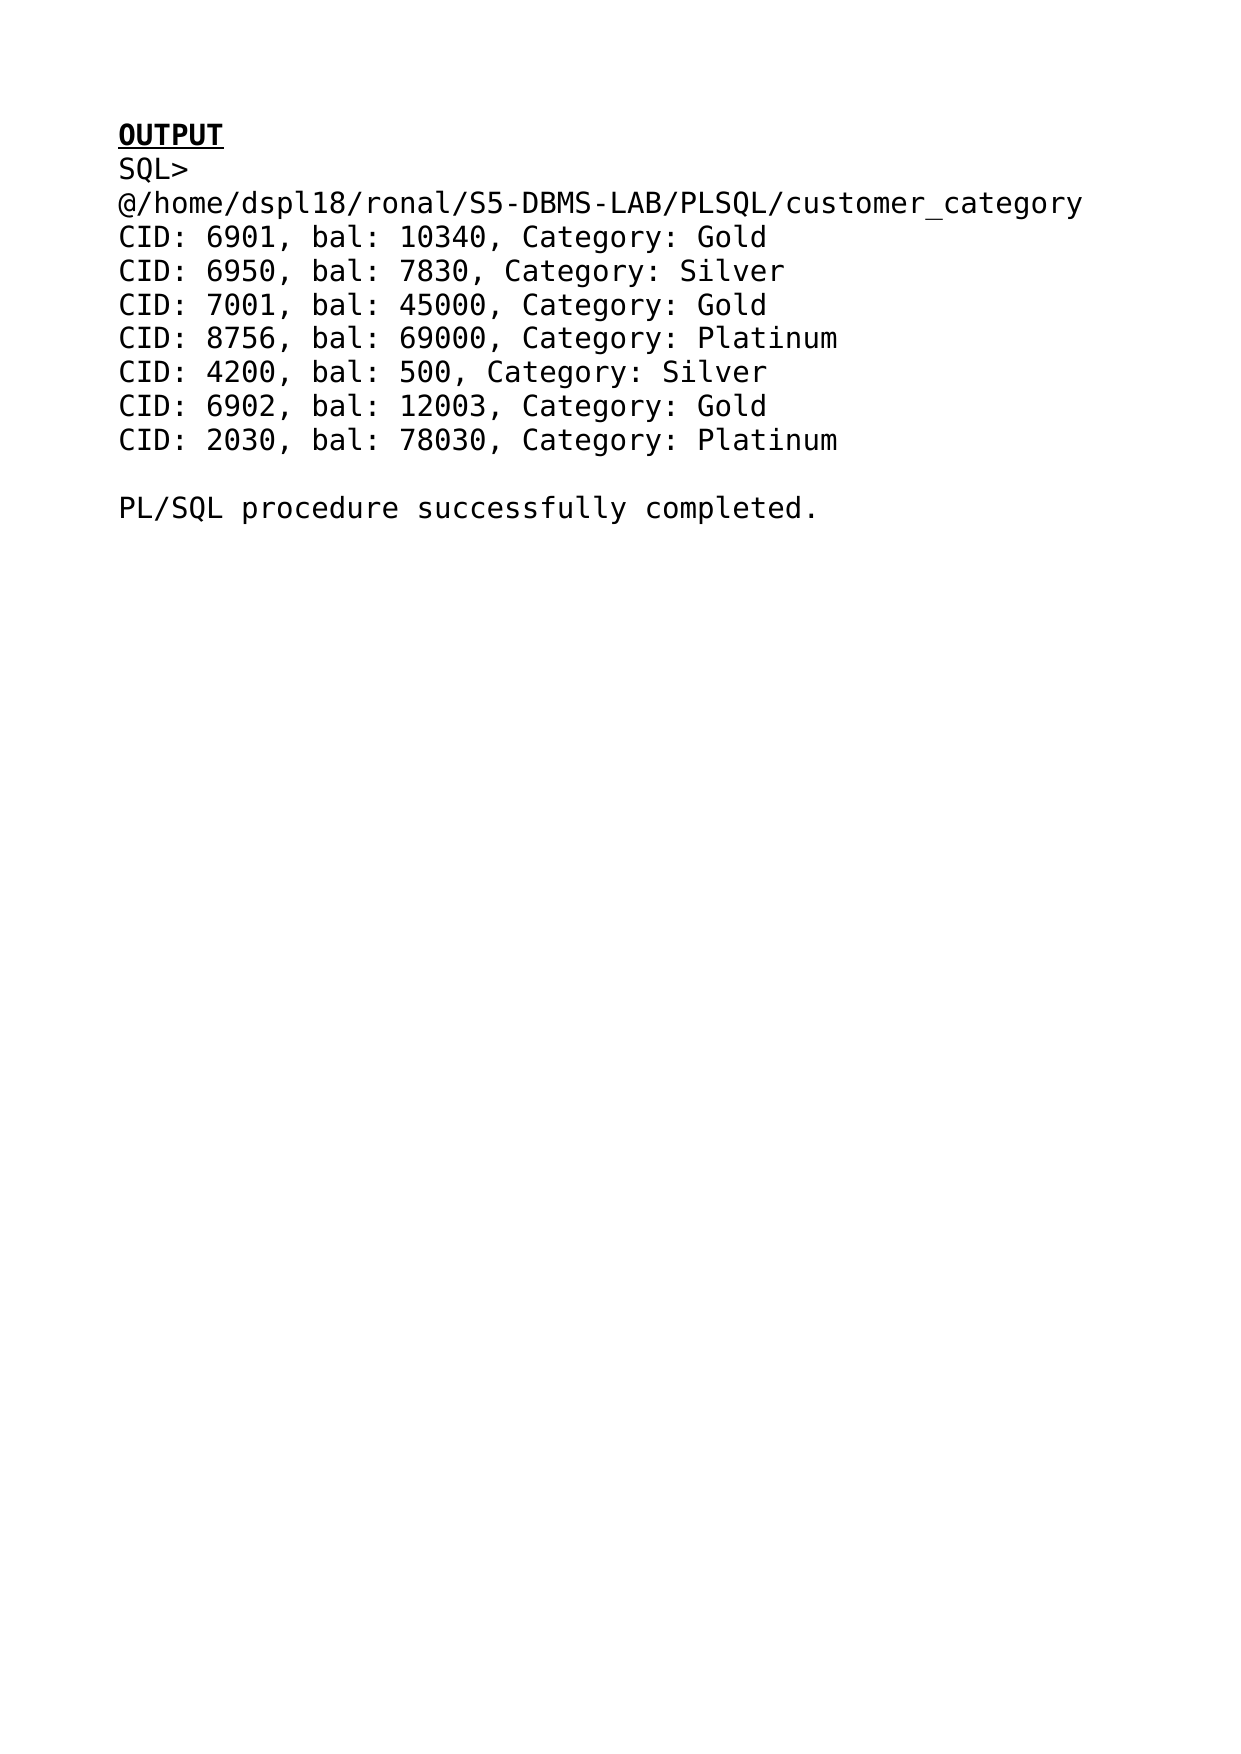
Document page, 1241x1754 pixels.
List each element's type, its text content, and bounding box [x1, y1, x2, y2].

text OUTPUT [118, 118, 1122, 152]
text CID: 6902, bal: 12003, Category: Gold [118, 390, 1122, 424]
text SQL> @/home/dspl18/ronal/S5-DBMS-LAB/PLSQL/customer_category [118, 152, 1122, 220]
text CID: 2030, bal: 78030, Category: Platinum [118, 424, 1122, 458]
text CID: 6901, bal: 10340, Category: Gold [118, 220, 1122, 254]
text CID: 6950, bal: 7830, Category: Silver [118, 254, 1122, 288]
text CID: 4200, bal: 500, Category: Silver [118, 356, 1122, 390]
text CID: 8756, bal: 69000, Category: Platinum [118, 322, 1122, 356]
text CID: 7001, bal: 45000, Category: Gold [118, 288, 1122, 322]
text PL/SQL procedure successfully completed. [118, 492, 1122, 526]
